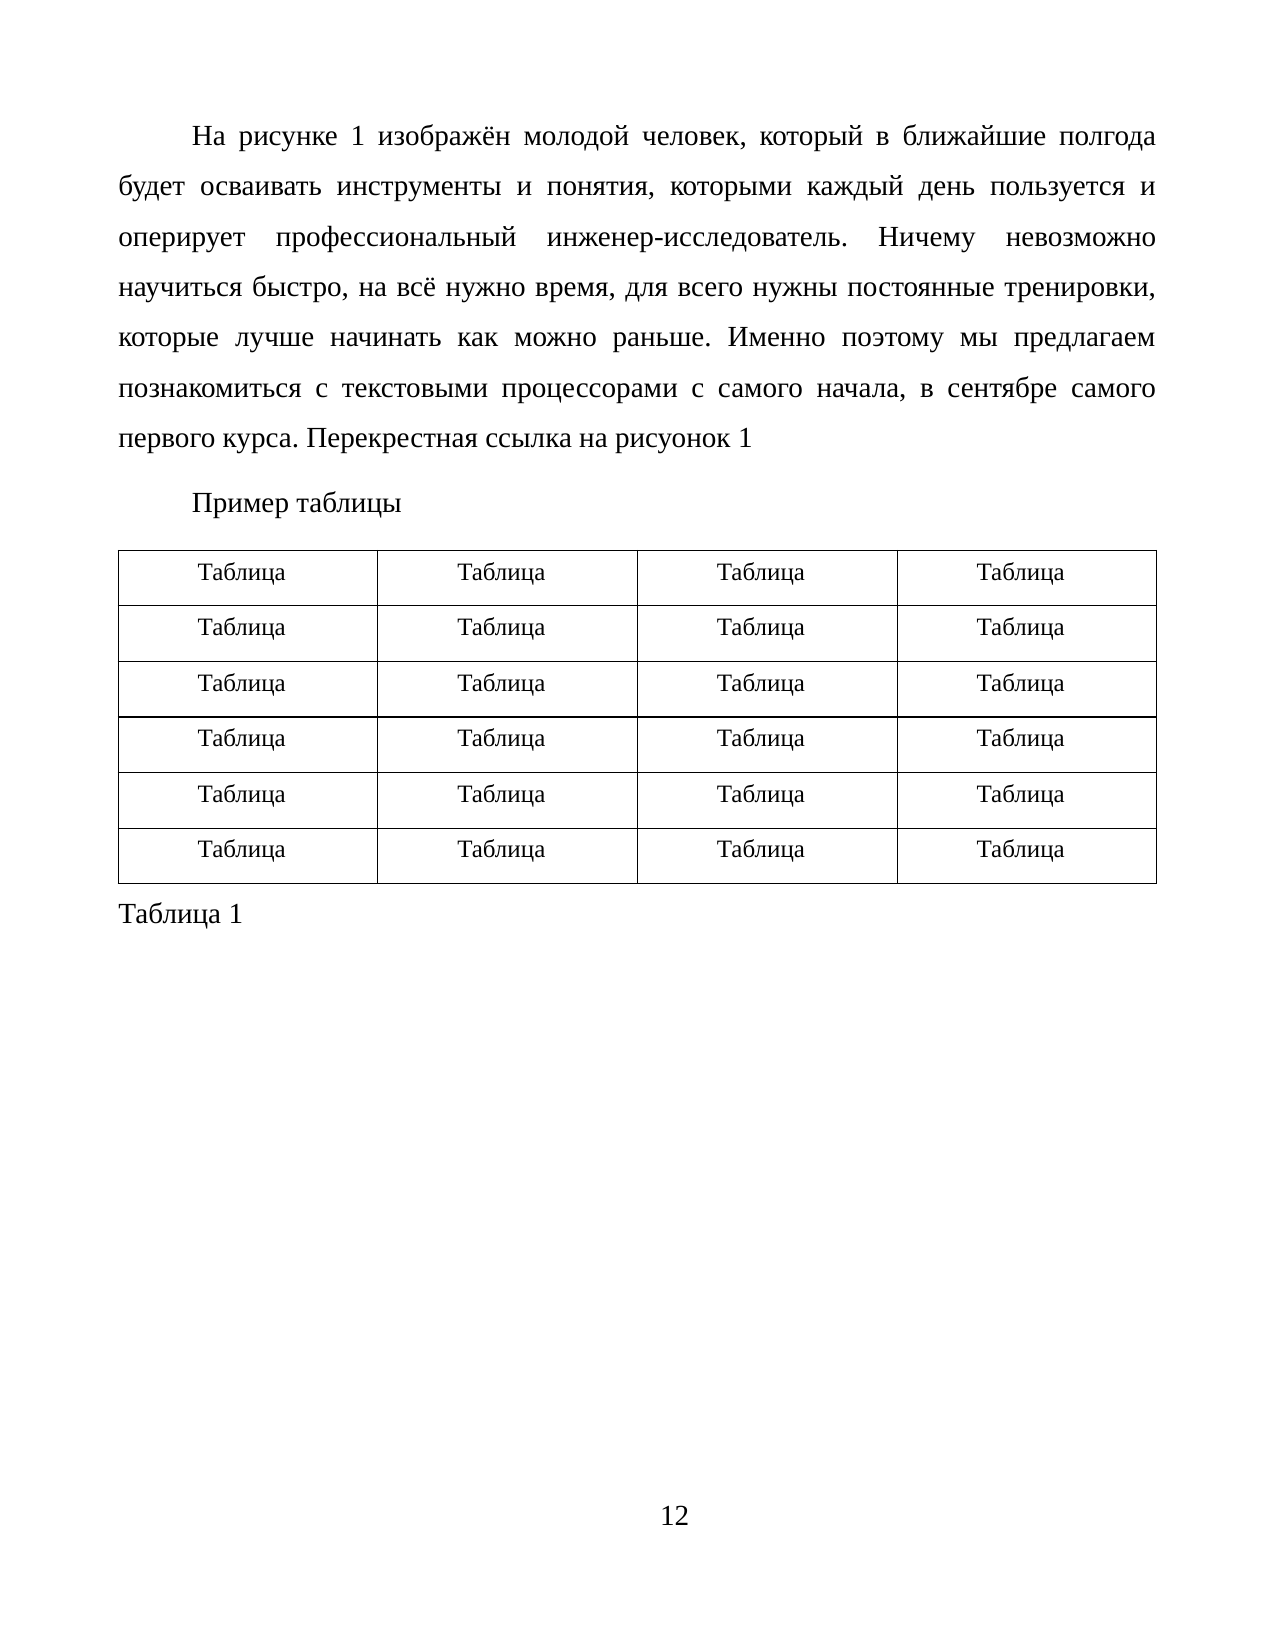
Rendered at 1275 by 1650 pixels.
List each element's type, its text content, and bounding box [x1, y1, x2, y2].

table_cell Таблица [638, 773, 897, 827]
table_cell Таблица [119, 773, 377, 827]
table_cell Таблица [638, 662, 897, 716]
table_cell Таблица [119, 829, 377, 883]
table_cell Таблица [638, 718, 897, 772]
table_cell Таблица [638, 829, 897, 883]
text На рисунке 1 изображён молодой человек, который в ближайшие полгода будет осваивать инструменты и понятия, которыми каждый день пользуется и оперирует профессиональный инженер-исследователь. Ничему невозможно научиться быстро, на всё нужно время, для всего нужны постоянные тренировки, которые лучше начинать как можно раньше. Именно поэтому мы предлагаем познакомиться с текстовыми процессорами с самого начала, в сентябре самого первого курса. Перекрестная ссылка на рисуонок 1 [118, 118, 1157, 453]
table_cell Таблица [378, 606, 637, 661]
table_cell Таблица [898, 773, 1156, 827]
table_cell Таблица [378, 773, 637, 827]
table_cell Таблица [898, 606, 1156, 661]
table_header Таблица [378, 551, 637, 605]
table_header Таблица [119, 551, 377, 605]
table_header Таблица [898, 551, 1156, 605]
table_cell Таблица [638, 606, 897, 661]
table_cell Таблица [378, 829, 637, 883]
table_cell Таблица [898, 829, 1156, 883]
table_cell Таблица [378, 662, 637, 716]
table_cell Таблица [898, 718, 1156, 772]
table_cell Таблица [898, 662, 1156, 716]
table_header Таблица [638, 551, 897, 605]
table_cell Таблица [119, 662, 377, 716]
text Таблица 1 [118, 896, 1157, 930]
table_cell Таблица [119, 718, 377, 772]
text Пример таблицы [118, 485, 1157, 518]
table_cell Таблица [378, 718, 637, 772]
table_cell Таблица [119, 606, 377, 661]
